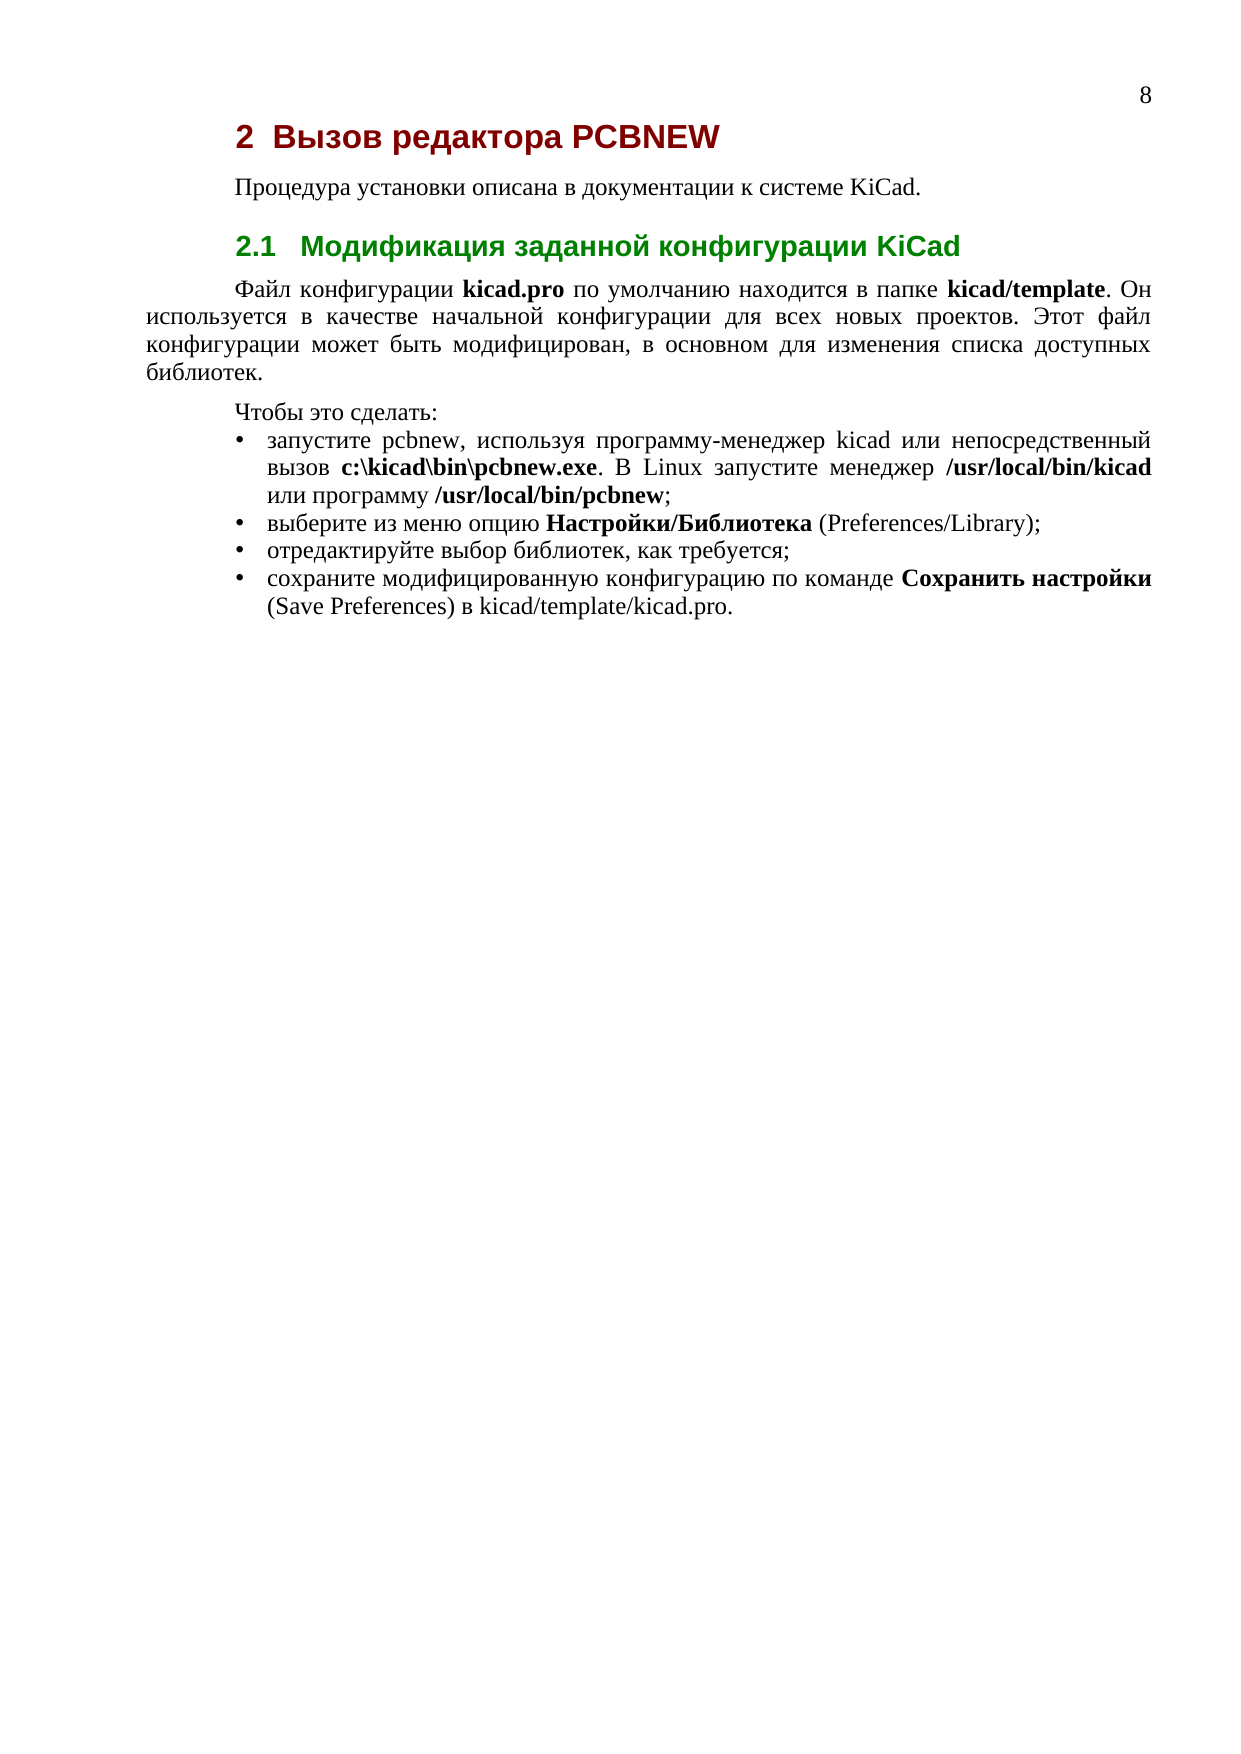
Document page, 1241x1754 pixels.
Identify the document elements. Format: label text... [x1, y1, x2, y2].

subtitle Вызов редактора PCBNEW [233, 118, 1152, 155]
text Чтобы это сделать: [146, 398, 1152, 426]
list сохраните модифицированную конфигурацию по команде Сохранить настройки (Save Preferences) в kicad/template/kicad.pro. [235, 564, 1152, 620]
subtitle Модификация заданной конфигурации KiCad [146, 230, 1152, 263]
list запустите pcbnew, используя программу-менеджер kicad или непосредственный вызов c:\kicad\bin\pcbnew.exe. В Linux запустите менеджер /usr/local/bin/kicad или программу /usr/local/bin/pcbnew; [235, 426, 1152, 509]
text Файл конфигурации kicad.pro по умолчанию находится в папке kicad/template. Он используется в качестве начальной конфигурации для всех новых проектов. Этот файл конфигурации может быть модифицирован, в основном для изменения списка доступных библиотек. [146, 275, 1152, 386]
list отредактируйте выбор библиотек, как требуется; [235, 537, 1152, 564]
text Процедура установки описана в документации к системе KiCad. [146, 173, 1152, 201]
list выберите из меню опцию Настройки/Библиотека (Preferences/Library); [235, 509, 1152, 537]
